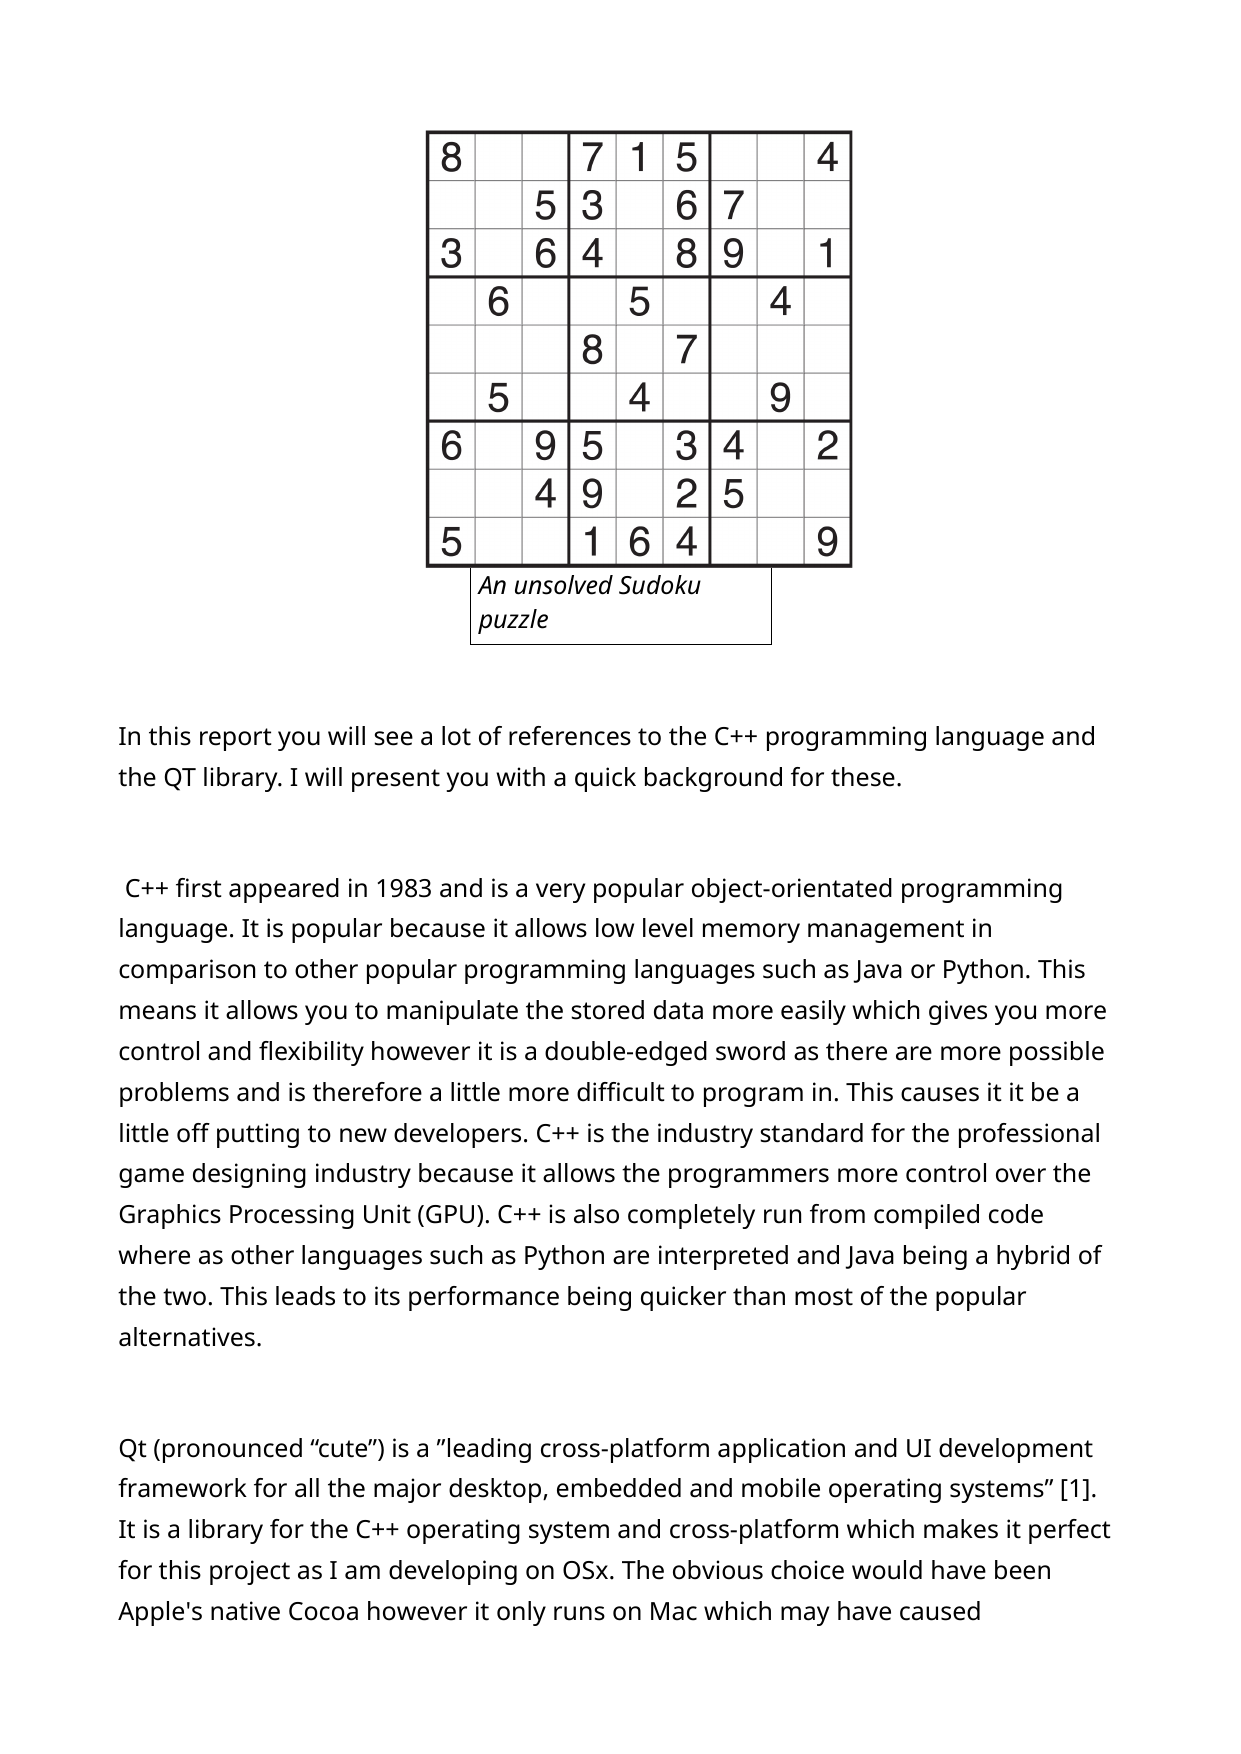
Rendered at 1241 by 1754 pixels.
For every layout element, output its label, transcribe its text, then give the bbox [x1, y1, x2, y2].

text An unsolved Sudoku puzzle [478, 568, 762, 636]
picture [424, 130, 853, 568]
text Qt (pronounced “cute”) is a ”leading cross-platform application and UI development framework for all the major desktop, embedded and mobile operating systems” [1]. It is a library for the C++ operating system and cross-platform which makes it perfect for this project as I am developing on OSx. The obvious choice would have been Apple's native Cocoa however it only runs on Mac which may have caused [118, 1430, 1122, 1628]
text In this report you will see a lot of references to the C++ programming language and the QT library. I will present you with a quick background for these. [118, 718, 1122, 793]
text C++ first appeared in 1983 and is a very popular object-orientated programming language. It is popular because it allows low level memory management in comparison to other popular programming languages such as Java or Python. This means it allows you to manipulate the stored data more easily which gives you more control and flexibility however it is a double-edged sword as there are more possible problems and is therefore a little more difficult to program in. This causes it it be a little off putting to new developers. C++ is the industry standard for the professional game designing industry because it allows the programmers more control over the Graphics Processing Unit (GPU). C++ is also completely run from compiled code where as other languages such as Python are interpreted and Java being a hybrid of the two. This leads to its performance being quicker than most of the popular alternatives. [118, 870, 1122, 1353]
